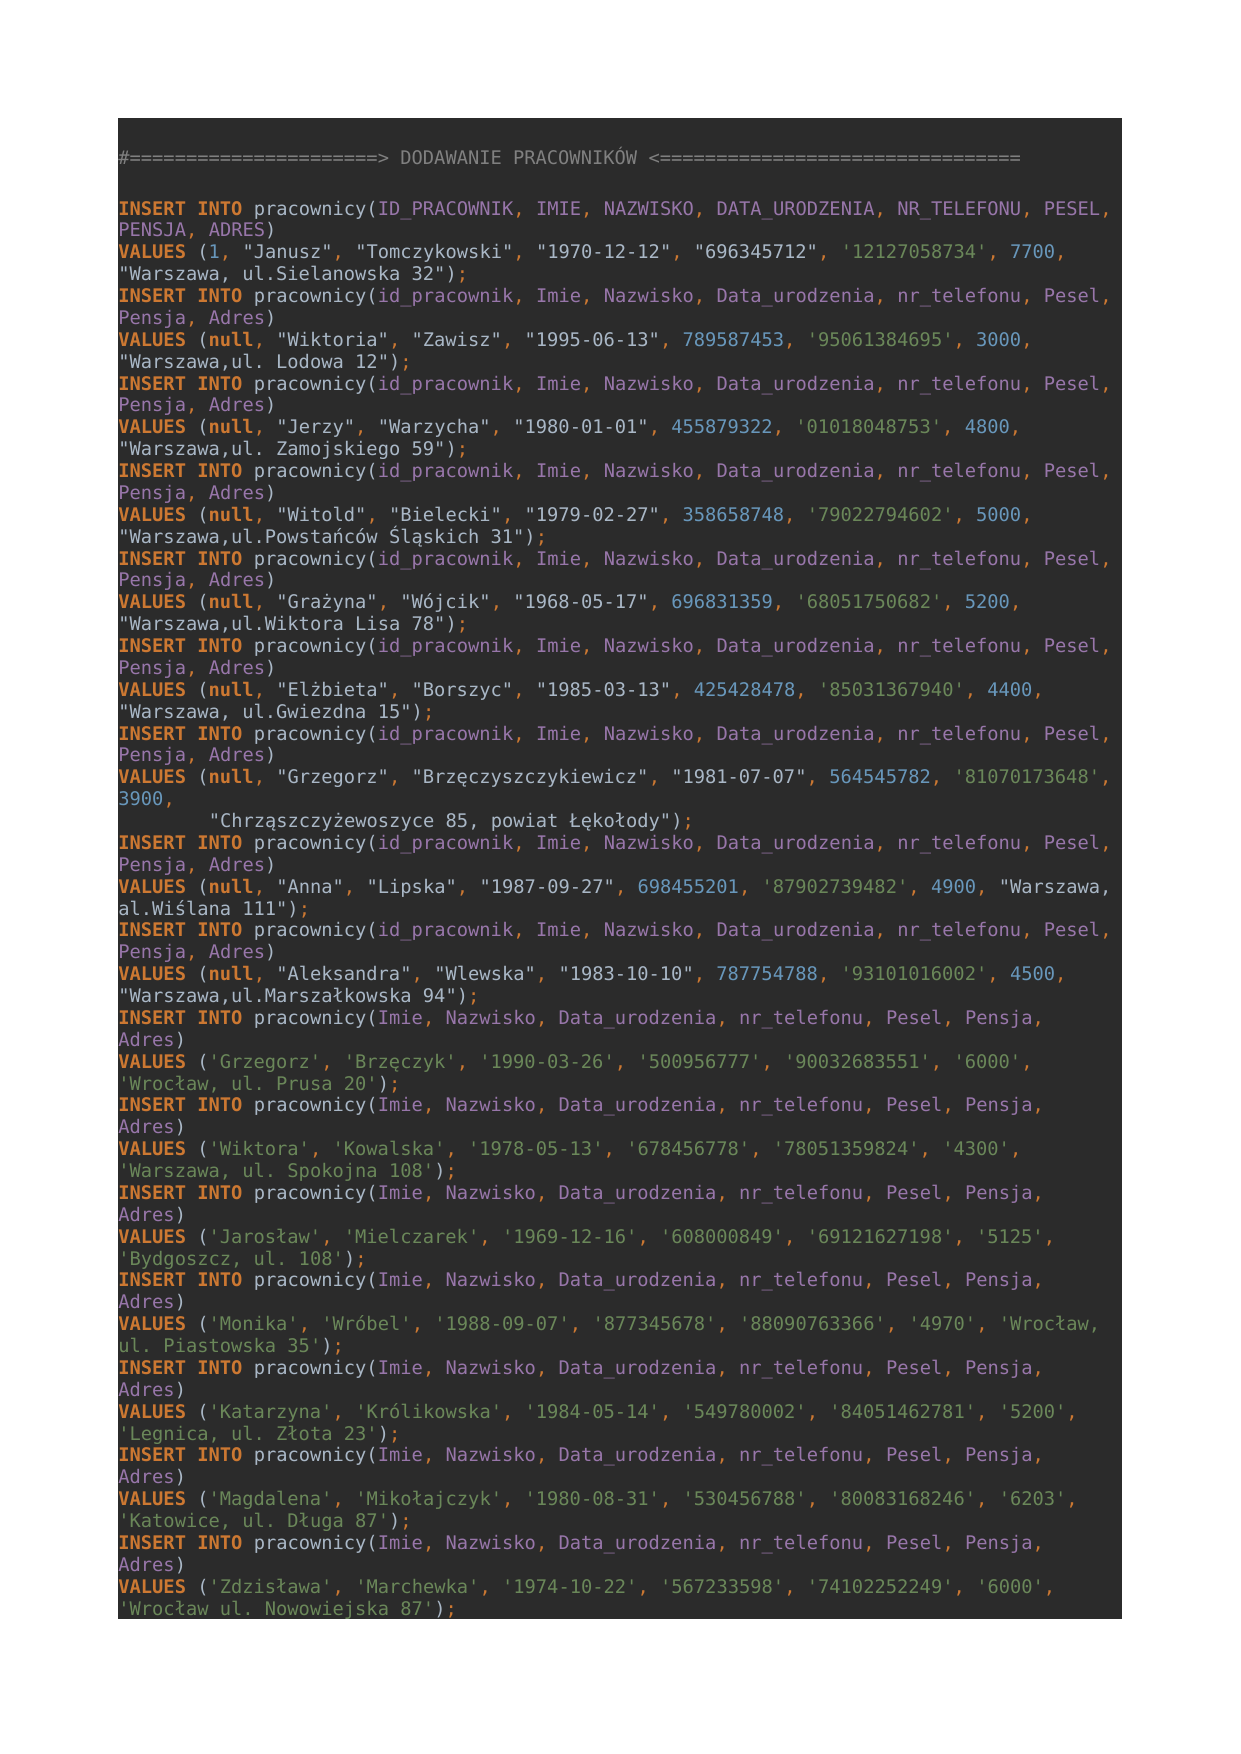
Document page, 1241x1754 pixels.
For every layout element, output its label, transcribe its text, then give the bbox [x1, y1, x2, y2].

text #======================> DODAWANIE PRACOWNIKÓW <================================ INSERT INTO pracownicy(ID_PRACOWNIK, IMIE, NAZWISKO, DATA_URODZENIA, NR_TELEFONU, PESEL, PENSJA, ADRES) VALUES (1, "Janusz", "Tomczykowski", "1970-12-12", "696345712", '12127058734', 7700, "Warszawa, ul.Sielanowska 32"); INSERT INTO pracownicy(id_pracownik, Imie, Nazwisko, Data_urodzenia, nr_telefonu, Pesel, Pensja, Adres) VALUES (null, "Wiktoria", "Zawisz", "1995-06-13", 789587453, '95061384695', 3000, "Warszawa,ul. Lodowa 12"); INSERT INTO pracownicy(id_pracownik, Imie, Nazwisko, Data_urodzenia, nr_telefonu, Pesel, Pensja, Adres) VALUES (null, "Jerzy", "Warzycha", "1980-01-01", 455879322, '01018048753', 4800, "Warszawa,ul. Zamojskiego 59"); INSERT INTO pracownicy(id_pracownik, Imie, Nazwisko, Data_urodzenia, nr_telefonu, Pesel, Pensja, Adres) VALUES (null, "Witold", "Bielecki", "1979-02-27", 358658748, '79022794602', 5000, "Warszawa,ul.Powstańców Śląskich 31"); INSERT INTO pracownicy(id_pracownik, Imie, Nazwisko, Data_urodzenia, nr_telefonu, Pesel, Pensja, Adres) VALUES (null, "Grażyna", "Wójcik", "1968-05-17", 696831359, '68051750682', 5200, "Warszawa,ul.Wiktora Lisa 78"); INSERT INTO pracownicy(id_pracownik, Imie, Nazwisko, Data_urodzenia, nr_telefonu, Pesel, Pensja, Adres) VALUES (null, "Elżbieta", "Borszyc", "1985-03-13", 425428478, '85031367940', 4400, "Warszawa, ul.Gwiezdna 15"); INSERT INTO pracownicy(id_pracownik, Imie, Nazwisko, Data_urodzenia, nr_telefonu, Pesel, Pensja, Adres) VALUES (null, "Grzegorz", "Brzęczyszczykiewicz", "1981-07-07", 564545782, '81070173648', 3900, "Chrząszczyżewoszyce 85, powiat Łękołody"); INSERT INTO pracownicy(id_pracownik, Imie, Nazwisko, Data_urodzenia, nr_telefonu, Pesel, Pensja, Adres) VALUES (null, "Anna", "Lipska", "1987-09-27", 698455201, '87902739482', 4900, "Warszawa, al.Wiślana 111"); INSERT INTO pracownicy(id_pracownik, Imie, Nazwisko, Data_urodzenia, nr_telefonu, Pesel, Pensja, Adres) VALUES (null, "Aleksandra", "Wlewska", "1983-10-10", 787754788, '93101016002', 4500, "Warszawa,ul.Marszałkowska 94"); INSERT INTO pracownicy(Imie, Nazwisko, Data_urodzenia, nr_telefonu, Pesel, Pensja, Adres) VALUES ('Grzegorz', 'Brzęczyk', '1990-03-26', '500956777', '90032683551', '6000', 'Wrocław, ul. Prusa 20'); INSERT INTO pracownicy(Imie, Nazwisko, Data_urodzenia, nr_telefonu, Pesel, Pensja, Adres) VALUES ('Wiktora', 'Kowalska', '1978-05-13', '678456778', '78051359824', '4300', 'Warszawa, ul. Spokojna 108'); INSERT INTO pracownicy(Imie, Nazwisko, Data_urodzenia, nr_telefonu, Pesel, Pensja, Adres) VALUES ('Jarosław', 'Mielczarek', '1969-12-16', '608000849', '69121627198', '5125', 'Bydgoszcz, ul. 108'); INSERT INTO pracownicy(Imie, Nazwisko, Data_urodzenia, nr_telefonu, Pesel, Pensja, Adres) VALUES ('Monika', 'Wróbel', '1988-09-07', '877345678', '88090763366', '4970', 'Wrocław, ul. Piastowska 35'); INSERT INTO pracownicy(Imie, Nazwisko, Data_urodzenia, nr_telefonu, Pesel, Pensja, Adres) VALUES ('Katarzyna', 'Królikowska', '1984-05-14', '549780002', '84051462781', '5200', 'Legnica, ul. Złota 23'); INSERT INTO pracownicy(Imie, Nazwisko, Data_urodzenia, nr_telefonu, Pesel, Pensja, Adres) VALUES ('Magdalena', 'Mikołajczyk', '1980-08-31', '530456788', '80083168246', '6203', 'Katowice, ul. Długa 87'); INSERT INTO pracownicy(Imie, Nazwisko, Data_urodzenia, nr_telefonu, Pesel, Pensja, Adres) VALUES ('Zdzisława', 'Marchewka', '1974-10-22', '567233598', '74102252249', '6000', 'Wrocław ul. Nowowiejska 87'); [118, 118, 1122, 1619]
